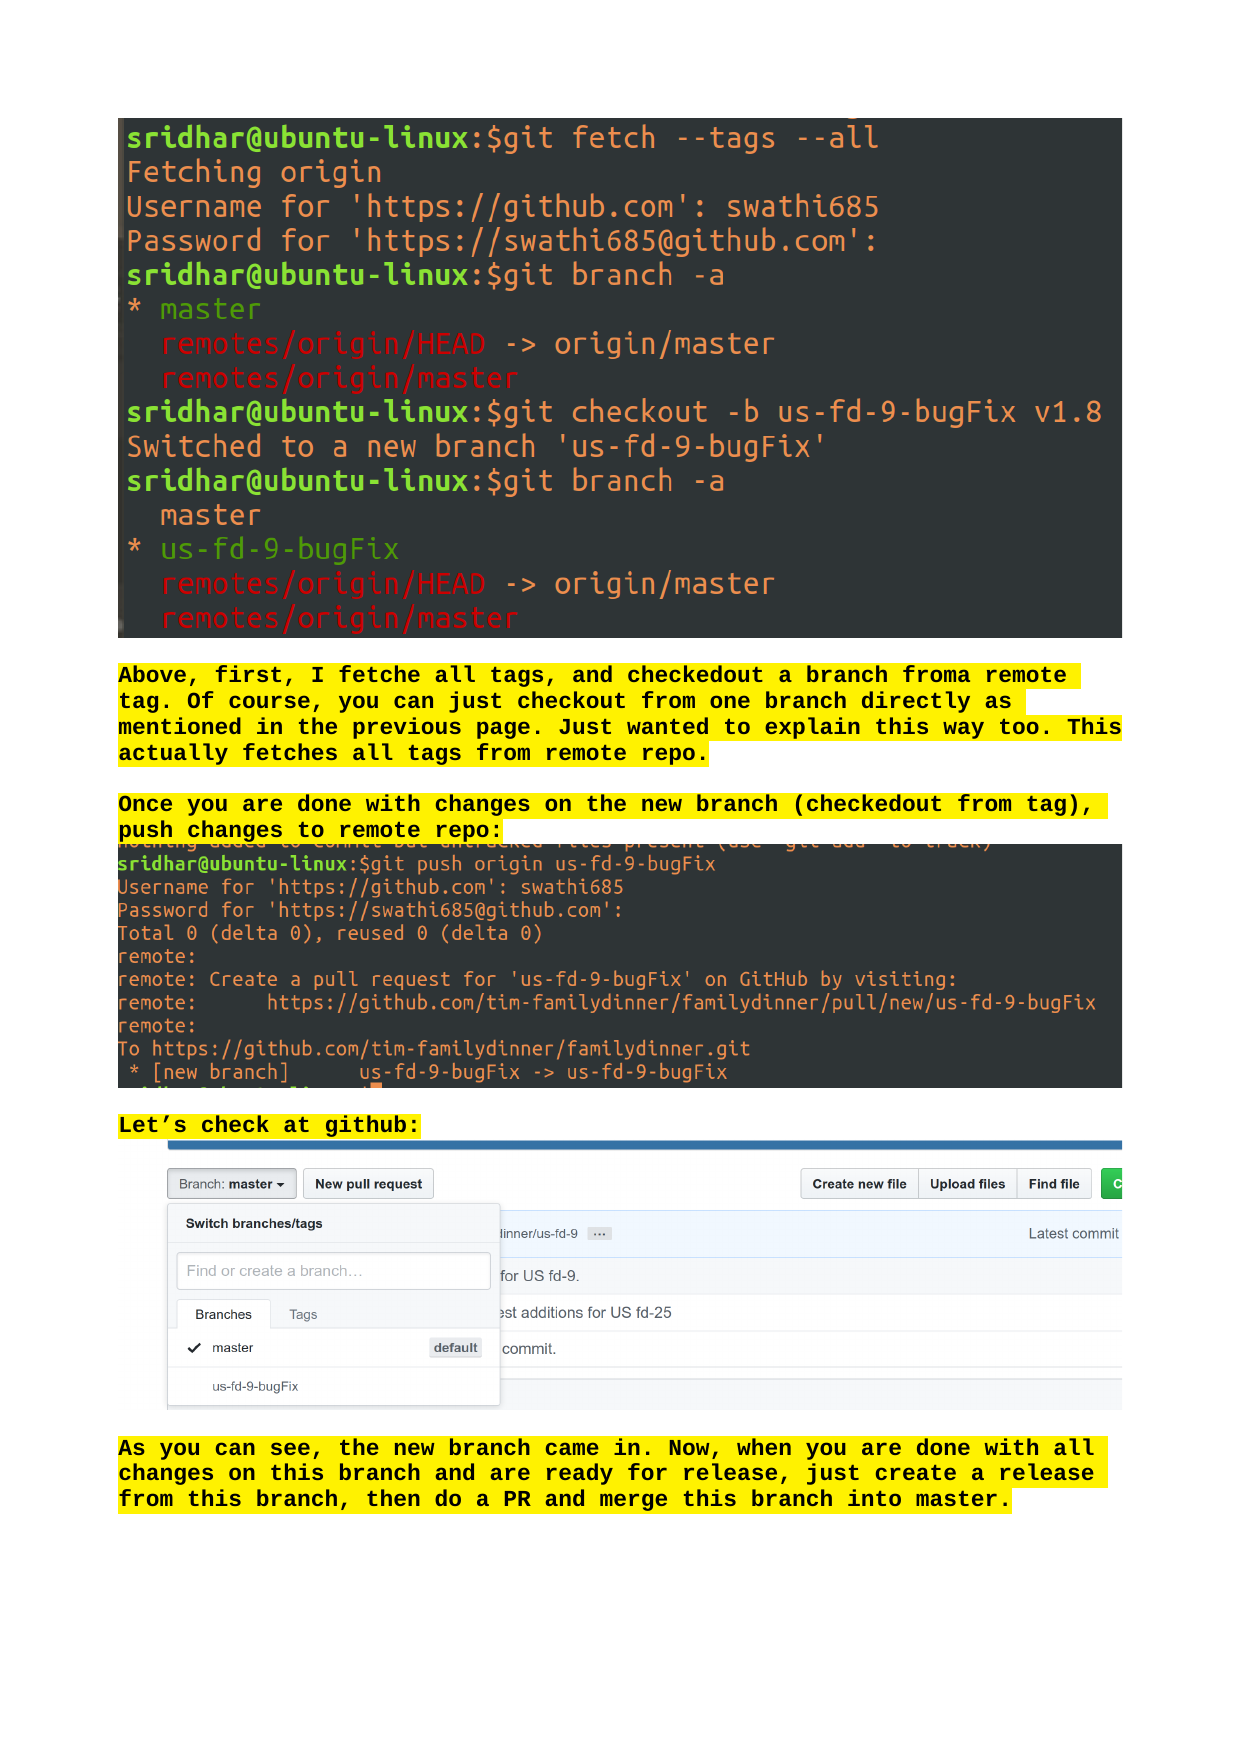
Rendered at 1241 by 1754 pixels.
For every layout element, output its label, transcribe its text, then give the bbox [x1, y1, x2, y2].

text Once you are done with changes on the new branch (checkedout from tag), push changes to remote repo: [118, 793, 1122, 844]
text As you can see, the new branch came in. Now, when you are done with all changes on this branch and are ready for release, just create a release from this branch, then do a PR and merge this branch into master. [118, 1436, 1122, 1514]
text Above, first, I fetche all tags, and checkedout a branch froma remote tag. Of course, you can just checkout from one branch directly as mentioned in the previous page. Just wanted to explain this way too. This actually fetches all tags from remote repo. [118, 663, 1122, 767]
picture [118, 118, 1123, 638]
text Let’s check at github: [118, 1113, 1122, 1139]
picture [118, 1139, 1123, 1410]
picture [118, 844, 1123, 1088]
